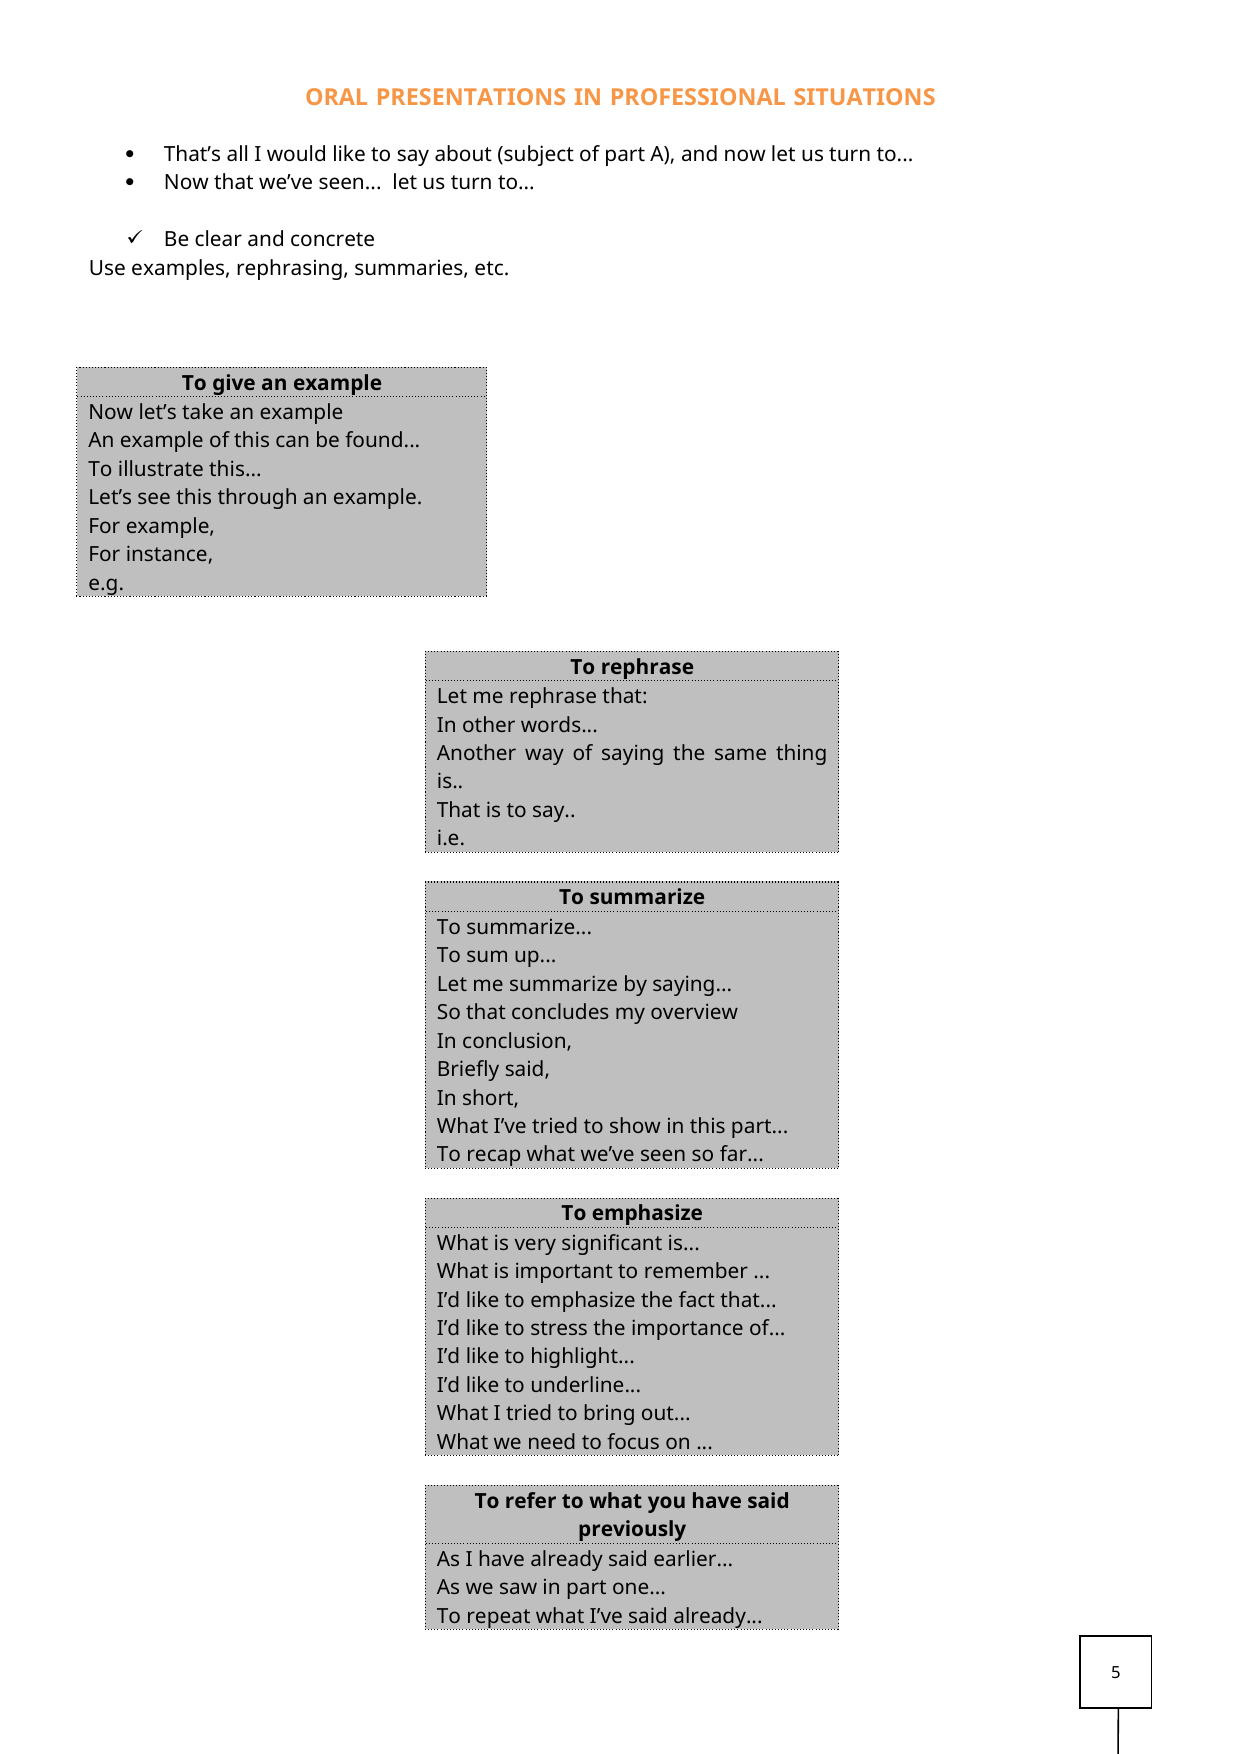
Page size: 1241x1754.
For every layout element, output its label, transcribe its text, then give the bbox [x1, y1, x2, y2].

table_cell What is very significant is... What is important to remember ... I’d like to emphasize the fact that... I’d like to stress the importance of... I’d like to highlight... I’d like to underline... What I tried to bring out... What we need to focus on ... [425, 1227, 839, 1455]
text Use examples, rephrasing, summaries, etc. [89, 253, 1152, 281]
table_cell Let me rephrase that: In other words... Another way of saying the same thing is.. That is to say.. i.e. [425, 680, 839, 852]
table_header To rephrase [425, 651, 839, 680]
table_header To emphasize [425, 1198, 839, 1227]
table_header To give an example [77, 367, 487, 396]
table_header To summarize [425, 881, 839, 911]
table_cell To summarize... To sum up... Let me summarize by saying... So that concludes my overview In conclusion, Briefly said, In short, What I’ve tried to show in this part... To recap what we’ve seen so far... [425, 911, 839, 1168]
list That’s all I would like to say about (subject of part A), and now let us turn to... [126, 139, 1152, 167]
table_cell Now let’s take an example An example of this can be found... To illustrate this... Let’s see this through an example. For example, For instance, e.g. [77, 396, 487, 596]
list Be clear and concrete [126, 224, 1152, 253]
table_cell As I have already said earlier... As we saw in part one... To repeat what I’ve said already... [425, 1543, 839, 1629]
table_header To refer to what you have said previously [425, 1485, 839, 1543]
list Now that we’ve seen... let us turn to... [126, 167, 1152, 196]
